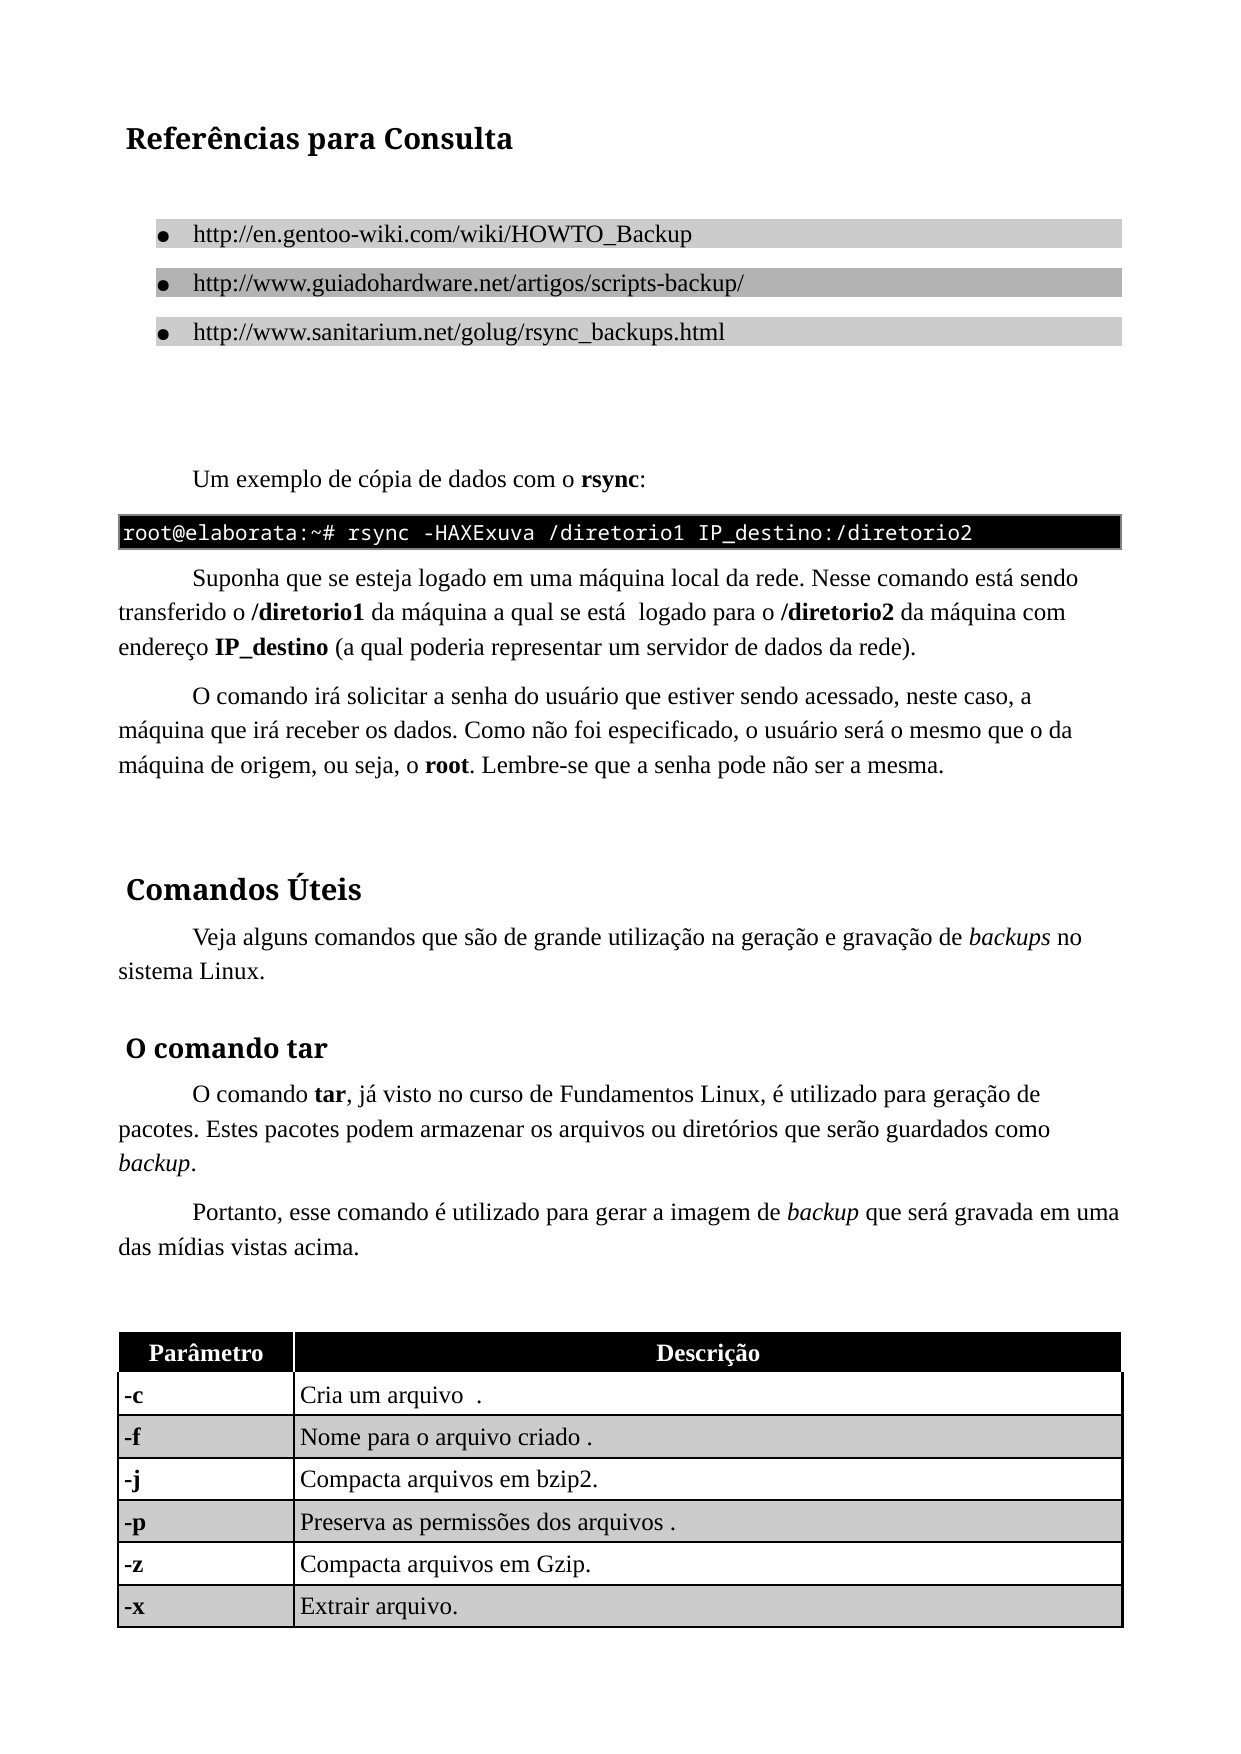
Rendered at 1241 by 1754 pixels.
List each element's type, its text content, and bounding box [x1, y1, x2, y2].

table_cell -c [119, 1374, 293, 1414]
subtitle Referências para Consulta [118, 118, 1122, 158]
table_cell Cria um arquivo . [295, 1374, 1121, 1414]
table_cell -p [119, 1501, 293, 1541]
subtitle Comandos Úteis [118, 869, 1122, 909]
text Portanto, esse comando é utilizado para gerar a imagem de backup que será gravada em uma das mídias vistas acima. [118, 1197, 1122, 1260]
subtitle O comando tar [118, 1030, 1122, 1067]
table_cell Extrair arquivo. [295, 1586, 1121, 1626]
table_cell Compacta arquivos em bzip2. [295, 1459, 1121, 1499]
text root@elaborata:~# rsync -HAXExuva /diretorio1 IP_destino:/diretorio2 [120, 516, 1120, 548]
text Um exemplo de cópia de dados com o rsync: [118, 464, 1122, 493]
table_cell -z [119, 1543, 293, 1583]
table_cell -j [119, 1459, 293, 1499]
table_cell -x [119, 1586, 293, 1626]
table_cell -f [119, 1416, 293, 1457]
table_cell Compacta arquivos em Gzip. [295, 1543, 1121, 1583]
table_cell Preserva as permissões dos arquivos . [295, 1501, 1121, 1541]
text Veja alguns comandos que são de grande utilização na geração e gravação de backups no sistema Linux. [118, 922, 1122, 985]
table_header Parâmetro [119, 1332, 293, 1372]
text O comando irá solicitar a senha do usuário que estiver sendo acessado, neste caso, a máquina que irá receber os dados. Como não foi especificado, o usuário será o mesmo que o da máquina de origem, ou seja, o root. Lembre-se que a senha pode não ser a mesma. [118, 681, 1122, 778]
list http://www.sanitarium.net/golug/rsync_backups.html [156, 317, 1122, 346]
list http://en.gentoo-wiki.com/wiki/HOWTO_Backup [156, 219, 1122, 248]
table_cell Nome para o arquivo criado . [295, 1416, 1121, 1457]
text O comando tar, já visto no curso de Fundamentos Linux, é utilizado para geração de pacotes. Estes pacotes podem armazenar os arquivos ou diretórios que serão guardados como backup. [118, 1079, 1122, 1177]
table_header Descrição [295, 1332, 1121, 1372]
text Suponha que se esteja logado em uma máquina local da rede. Nesse comando está sendo transferido o /diretorio1 da máquina a qual se está logado para o /diretorio2 da máquina com endereço IP_destino (a qual poderia representar um servidor de dados da rede). [118, 563, 1122, 661]
list http://www.guiadohardware.net/artigos/scripts-backup/ [156, 268, 1122, 297]
